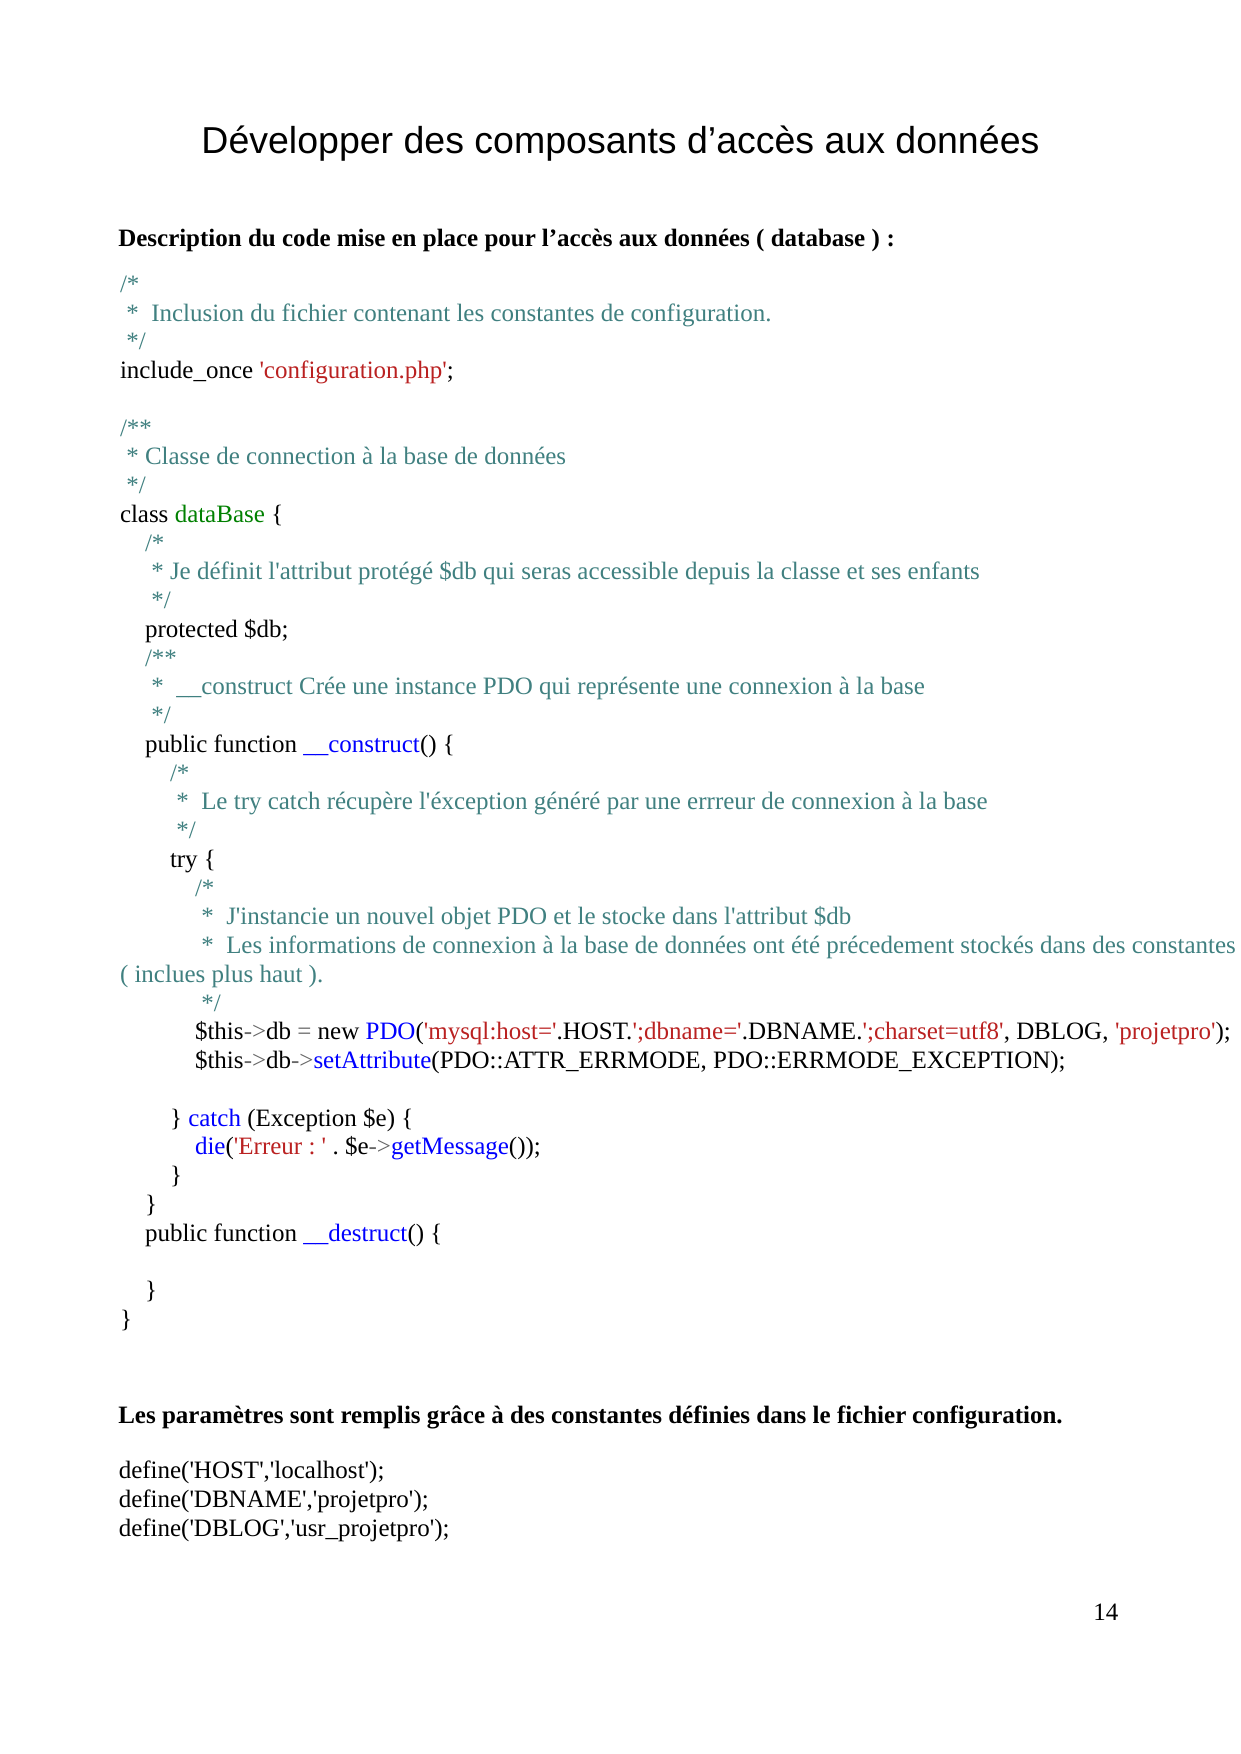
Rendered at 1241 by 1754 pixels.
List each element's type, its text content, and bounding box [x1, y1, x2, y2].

subtitle Développer des composants d’accès aux données [118, 118, 1122, 161]
text Les paramètres sont remplis grâce à des constantes définies dans le fichier configuration. [118, 1400, 1122, 1429]
text 14 [118, 1597, 1122, 1625]
text Description du code mise en place pour l’accès aux données ( database ) : [118, 223, 1122, 252]
